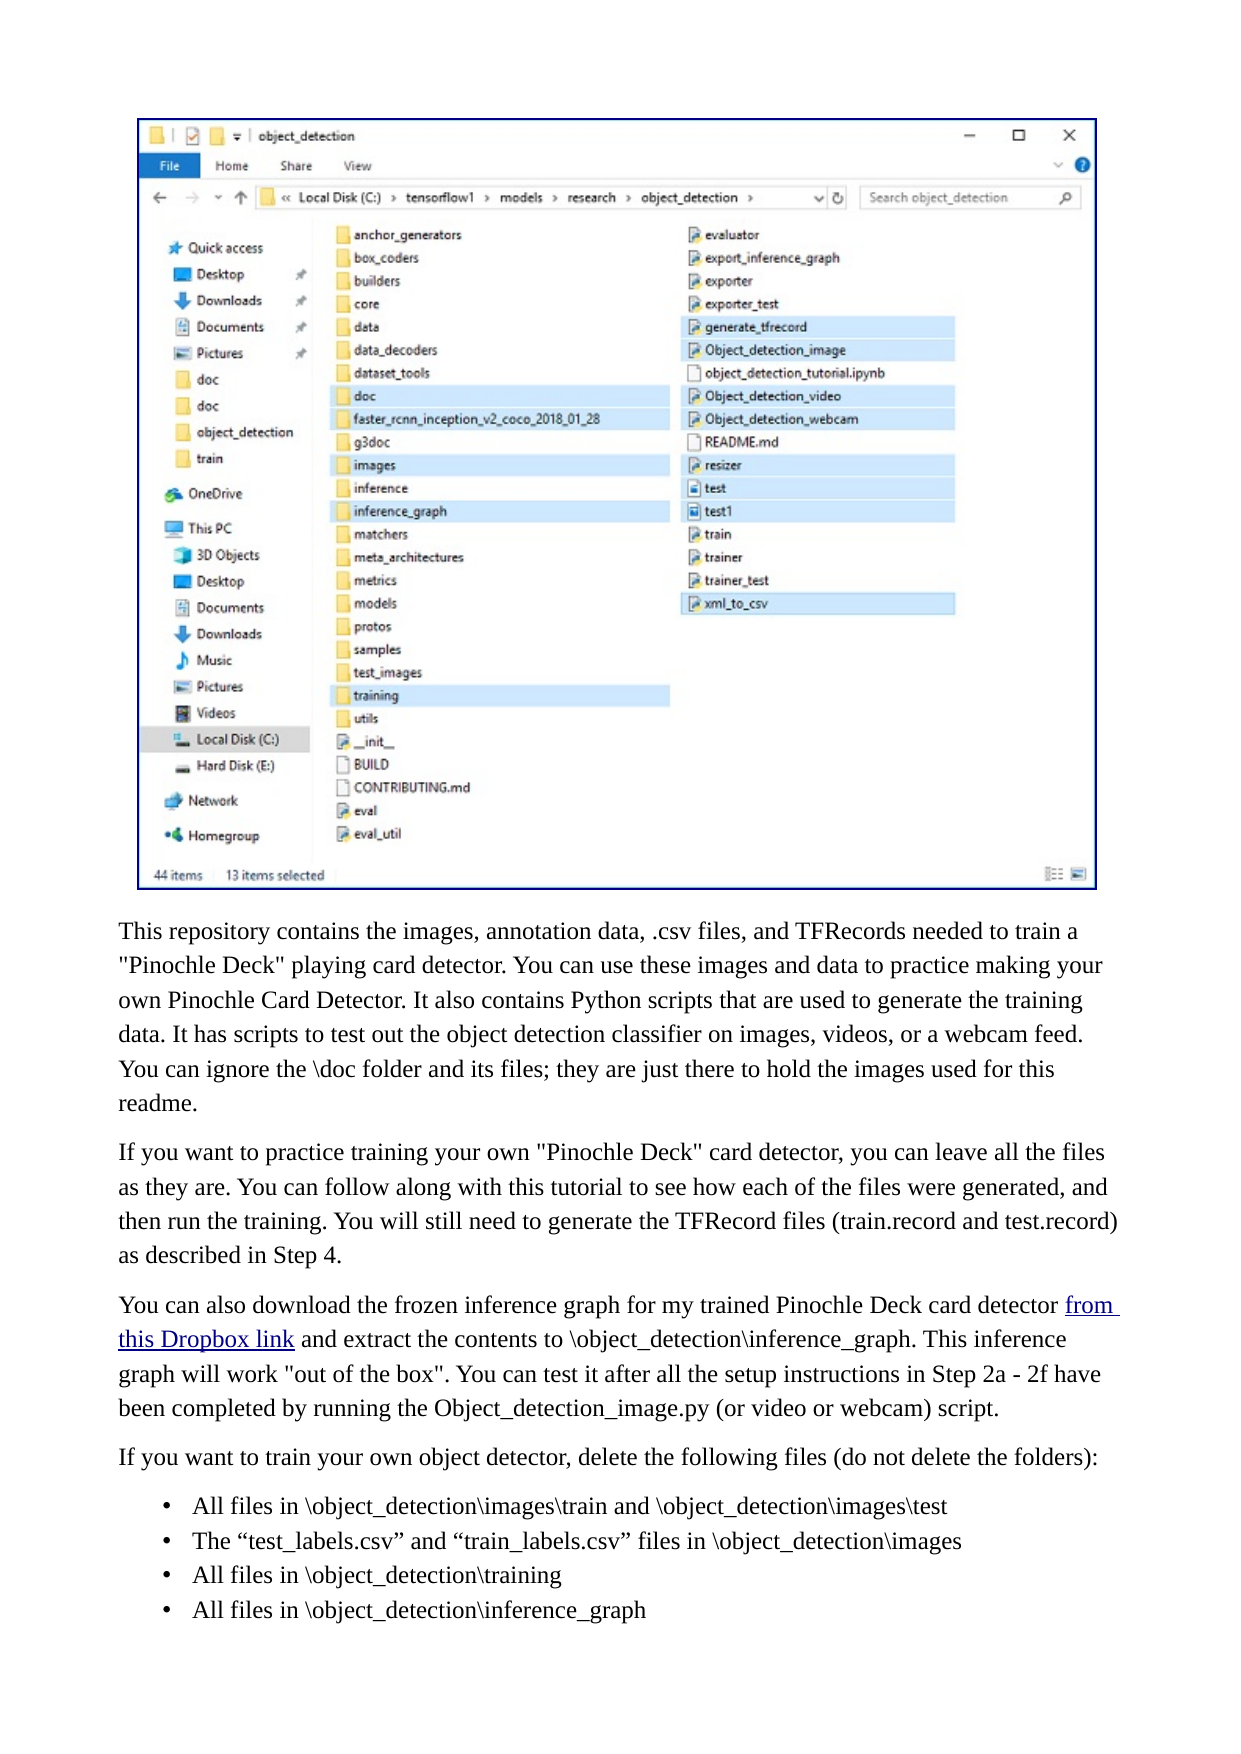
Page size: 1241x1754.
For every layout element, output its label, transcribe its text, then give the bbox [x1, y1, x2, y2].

text You can also download the frozen inference graph for my trained Pinochle Deck card detector from this Dropbox link and extract the contents to \object_detection\inference_graph. This inference graph will work "out of the box". You can test it after all the setup instructions in Step 2a - 2f have been completed by running the Object_detection_image.py (or video or webcam) script. [118, 1290, 1122, 1422]
list All files in \object_detection\inference_graph [162, 1595, 1122, 1623]
text If you want to practice training your own "Pinochle Deck" card detector, you can leave all the files as they are. You can follow along with this tutorial to see how each of the files were generated, and then run the training. You will still need to generate the TFRecord files (train.record and test.record) as described in Step 4. [118, 1137, 1122, 1269]
text If you want to train your own object detector, delete the following files (do not delete the folders): [118, 1442, 1122, 1471]
list All files in \object_detection\training [162, 1560, 1122, 1589]
picture [139, 120, 1095, 888]
list All files in \object_detection\images\train and \object_detection\images\test [162, 1491, 1122, 1520]
text This repository contains the images, annotation data, .csv files, and TFRecords needed to train a "Pinochle Deck" playing card detector. You can use these images and data to practice making your own Pinochle Card Detector. It also contains Python scripts that are used to generate the training data. It has scripts to test out the object detection classifier on images, videos, or a webcam feed. You can ignore the \doc folder and its files; they are just there to hold the images used for this readme. [118, 916, 1122, 1117]
list The “test_labels.csv” and “train_labels.csv” files in \object_detection\images [162, 1526, 1122, 1554]
